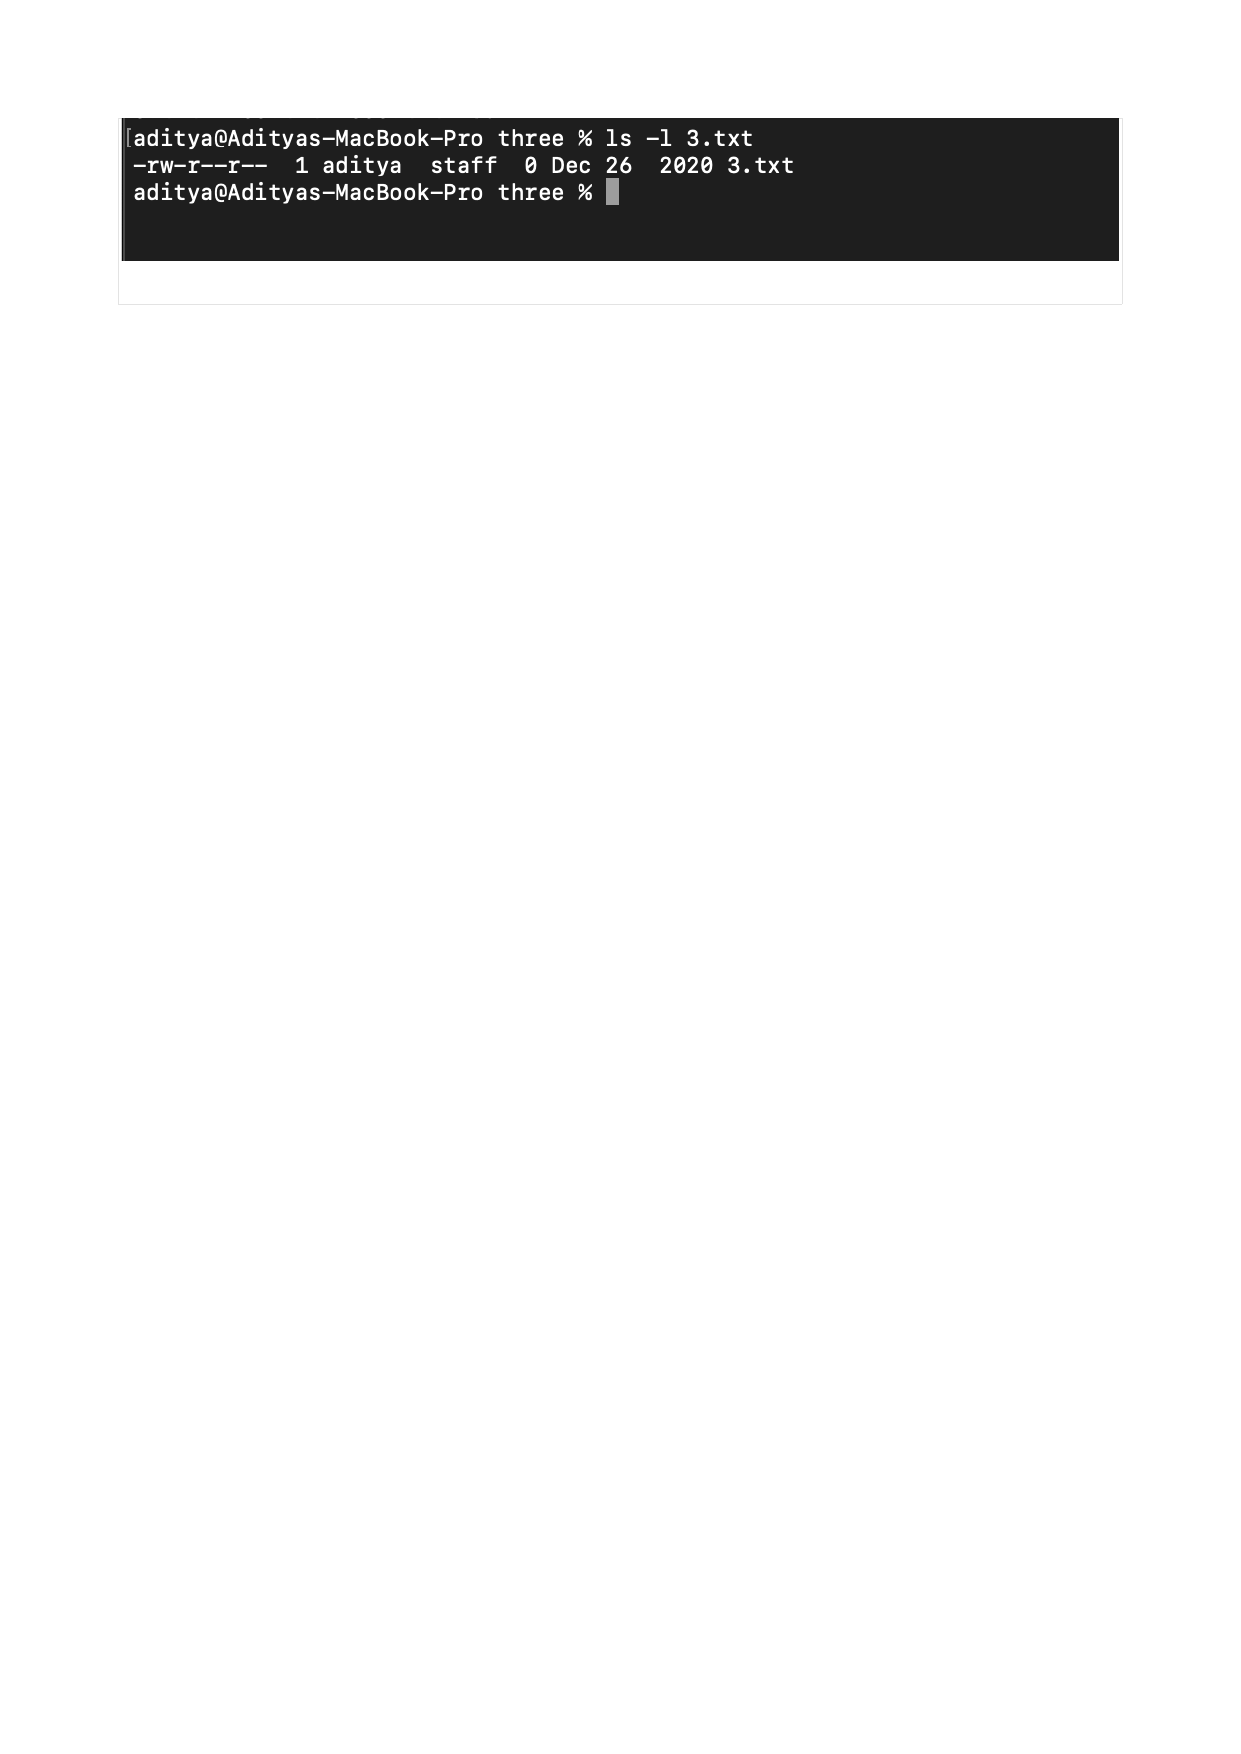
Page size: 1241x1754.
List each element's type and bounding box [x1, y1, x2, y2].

picture [121, 118, 1119, 261]
